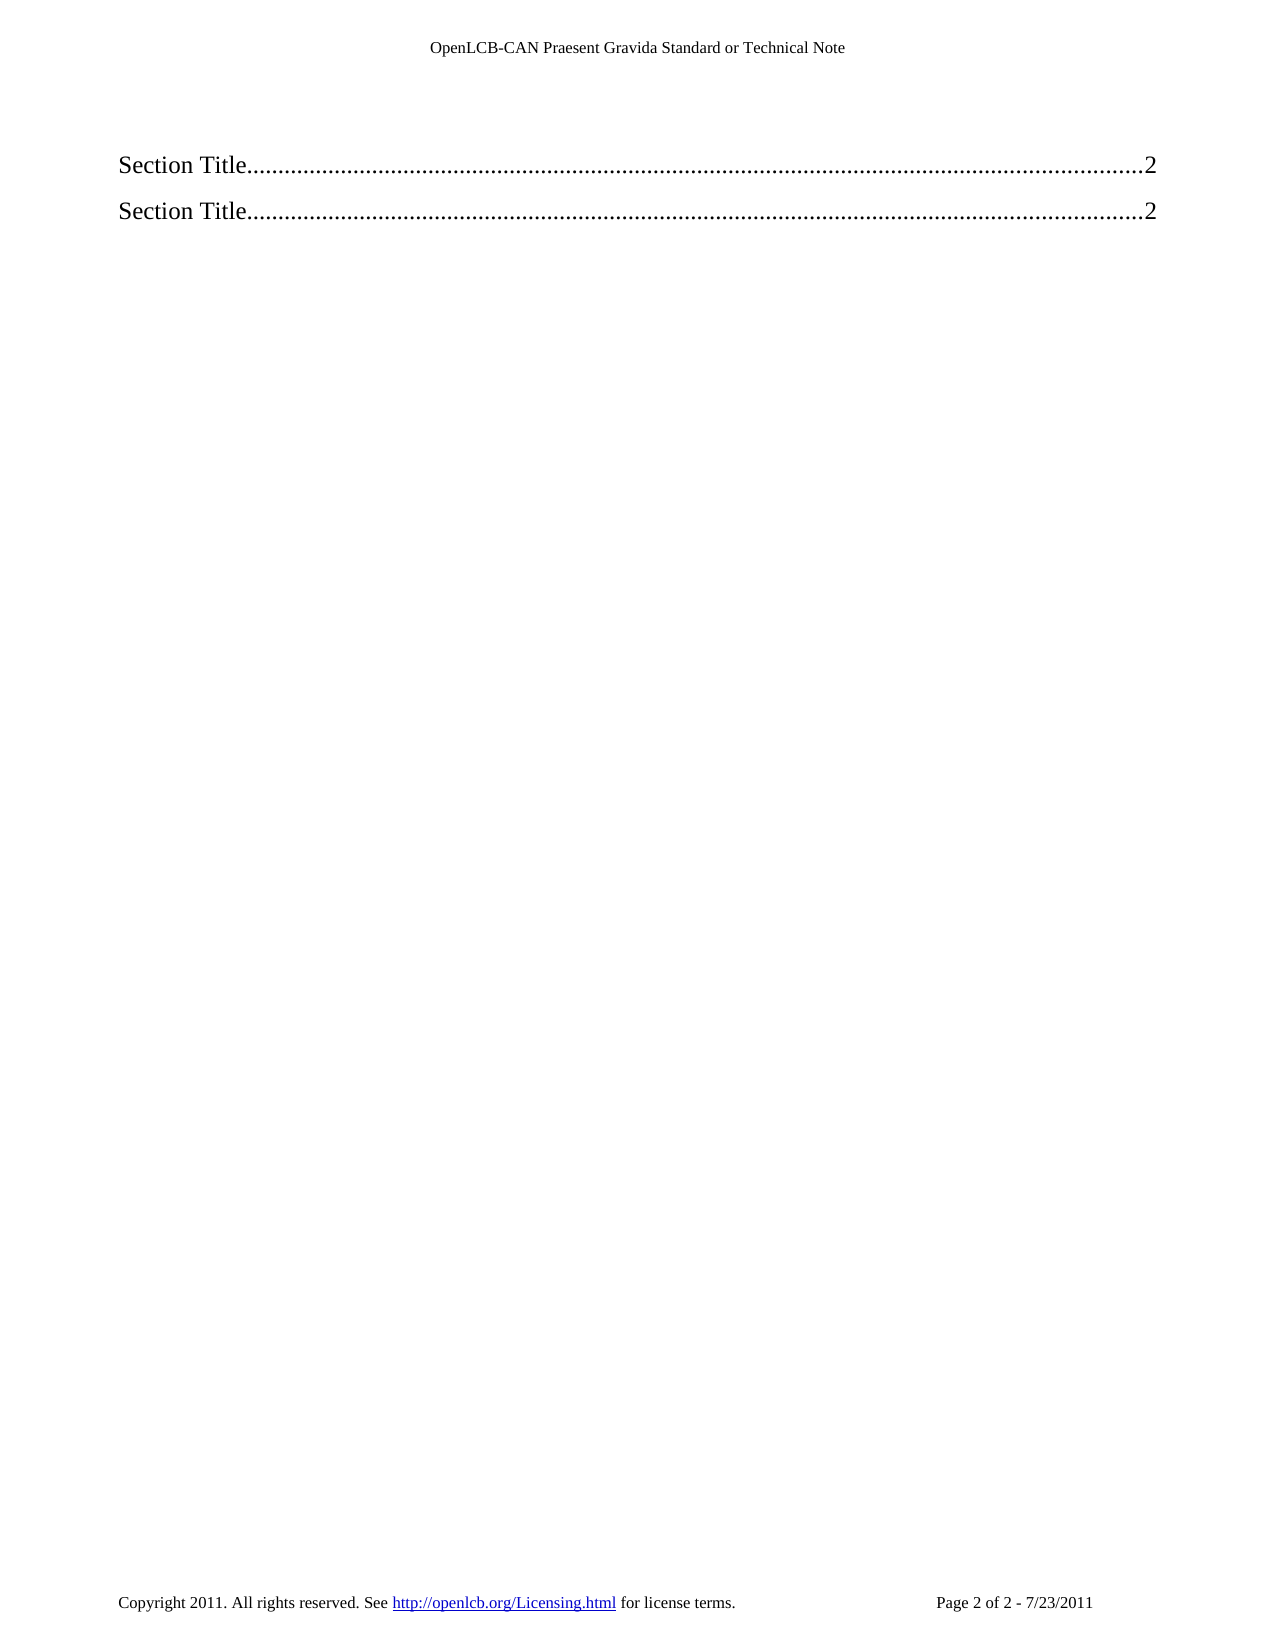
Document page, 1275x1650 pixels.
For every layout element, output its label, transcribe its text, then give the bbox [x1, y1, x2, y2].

text Section Title 2 [118, 150, 1157, 179]
text Section Title 2 [118, 196, 1157, 225]
